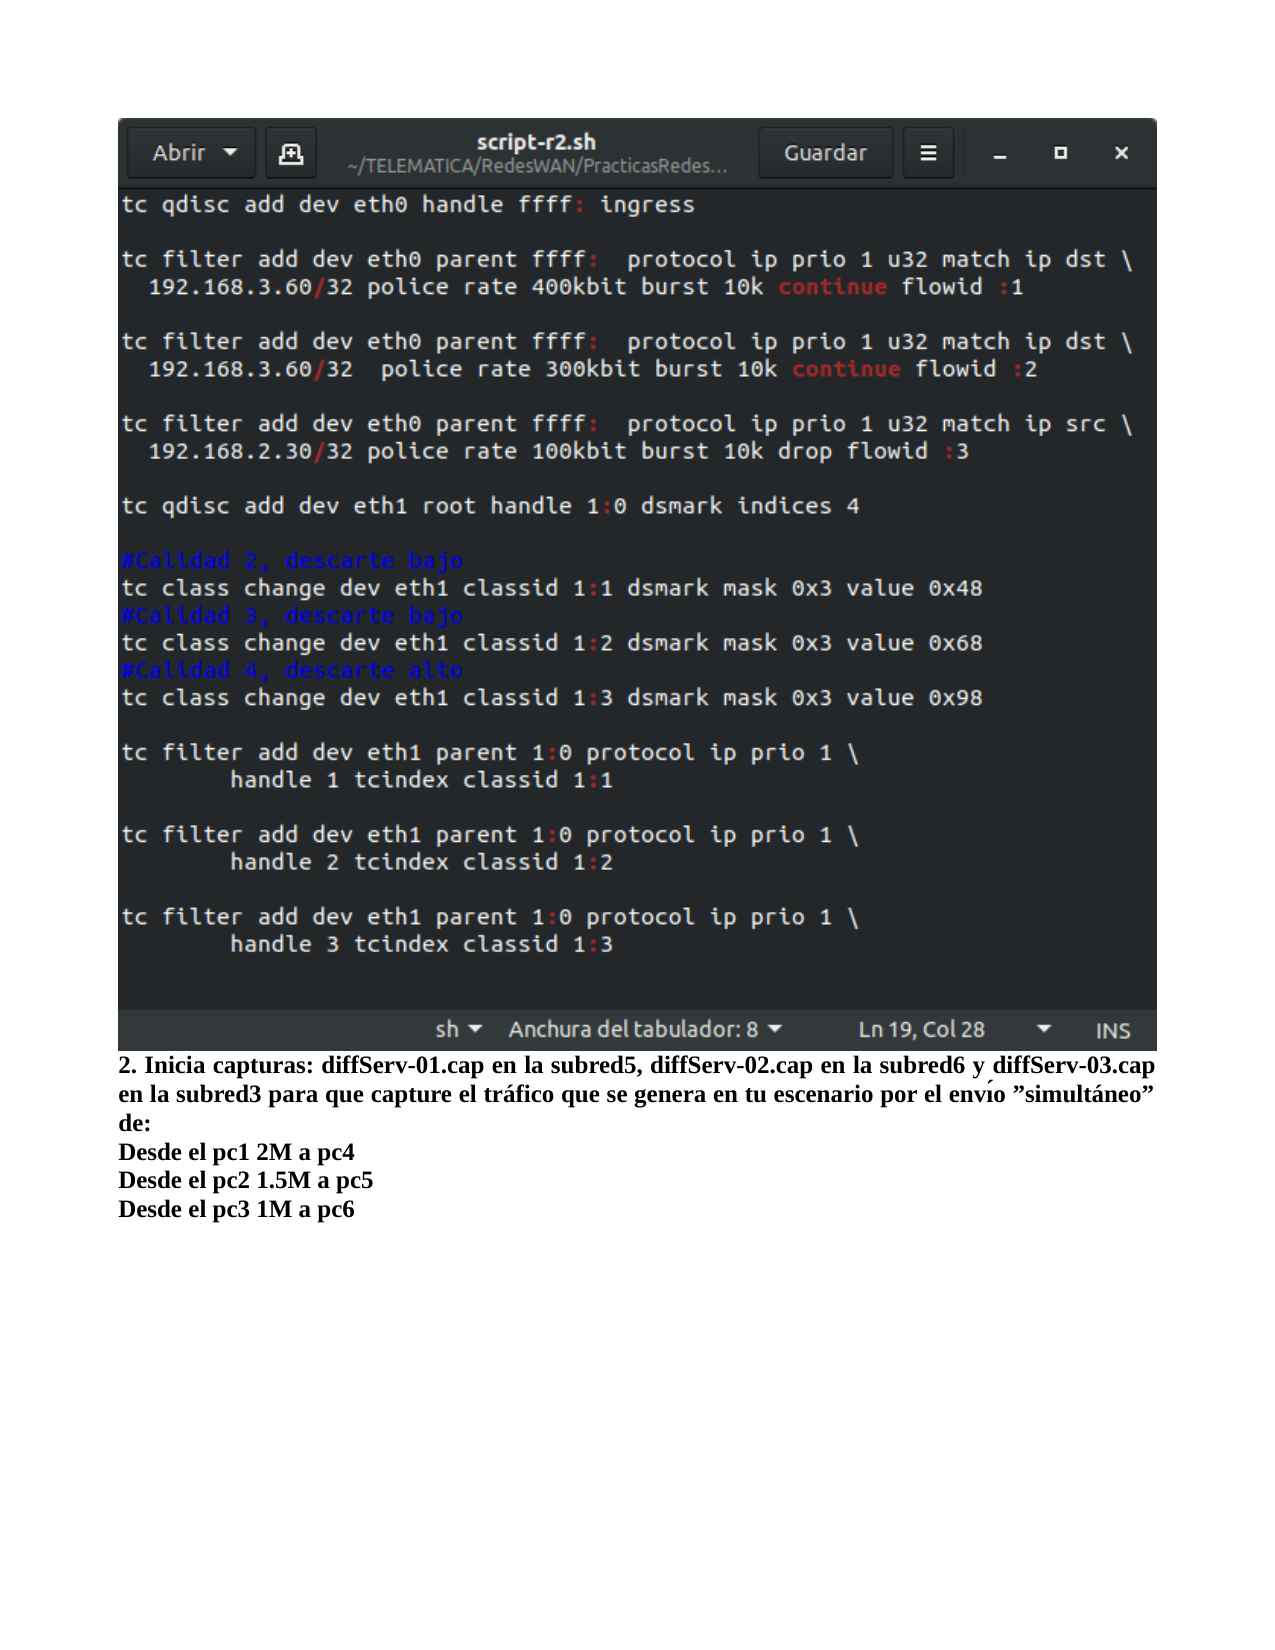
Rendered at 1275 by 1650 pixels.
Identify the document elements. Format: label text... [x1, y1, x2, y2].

text Desde el pc3 1M a pc6 [118, 1194, 1157, 1223]
text 2. Inicia capturas: diffServ-01.cap en la subred5, diffServ-02.cap en la subred6 y diffServ-03.cap en la subred3 para que capture el tráfico que se genera en tu escenario por el envı́o ”simultáneo” de: [118, 1051, 1157, 1137]
text Desde el pc1 2M a pc4 [118, 1137, 1157, 1165]
text Desde el pc2 1.5M a pc5 [118, 1165, 1157, 1194]
picture [118, 118, 1157, 1051]
